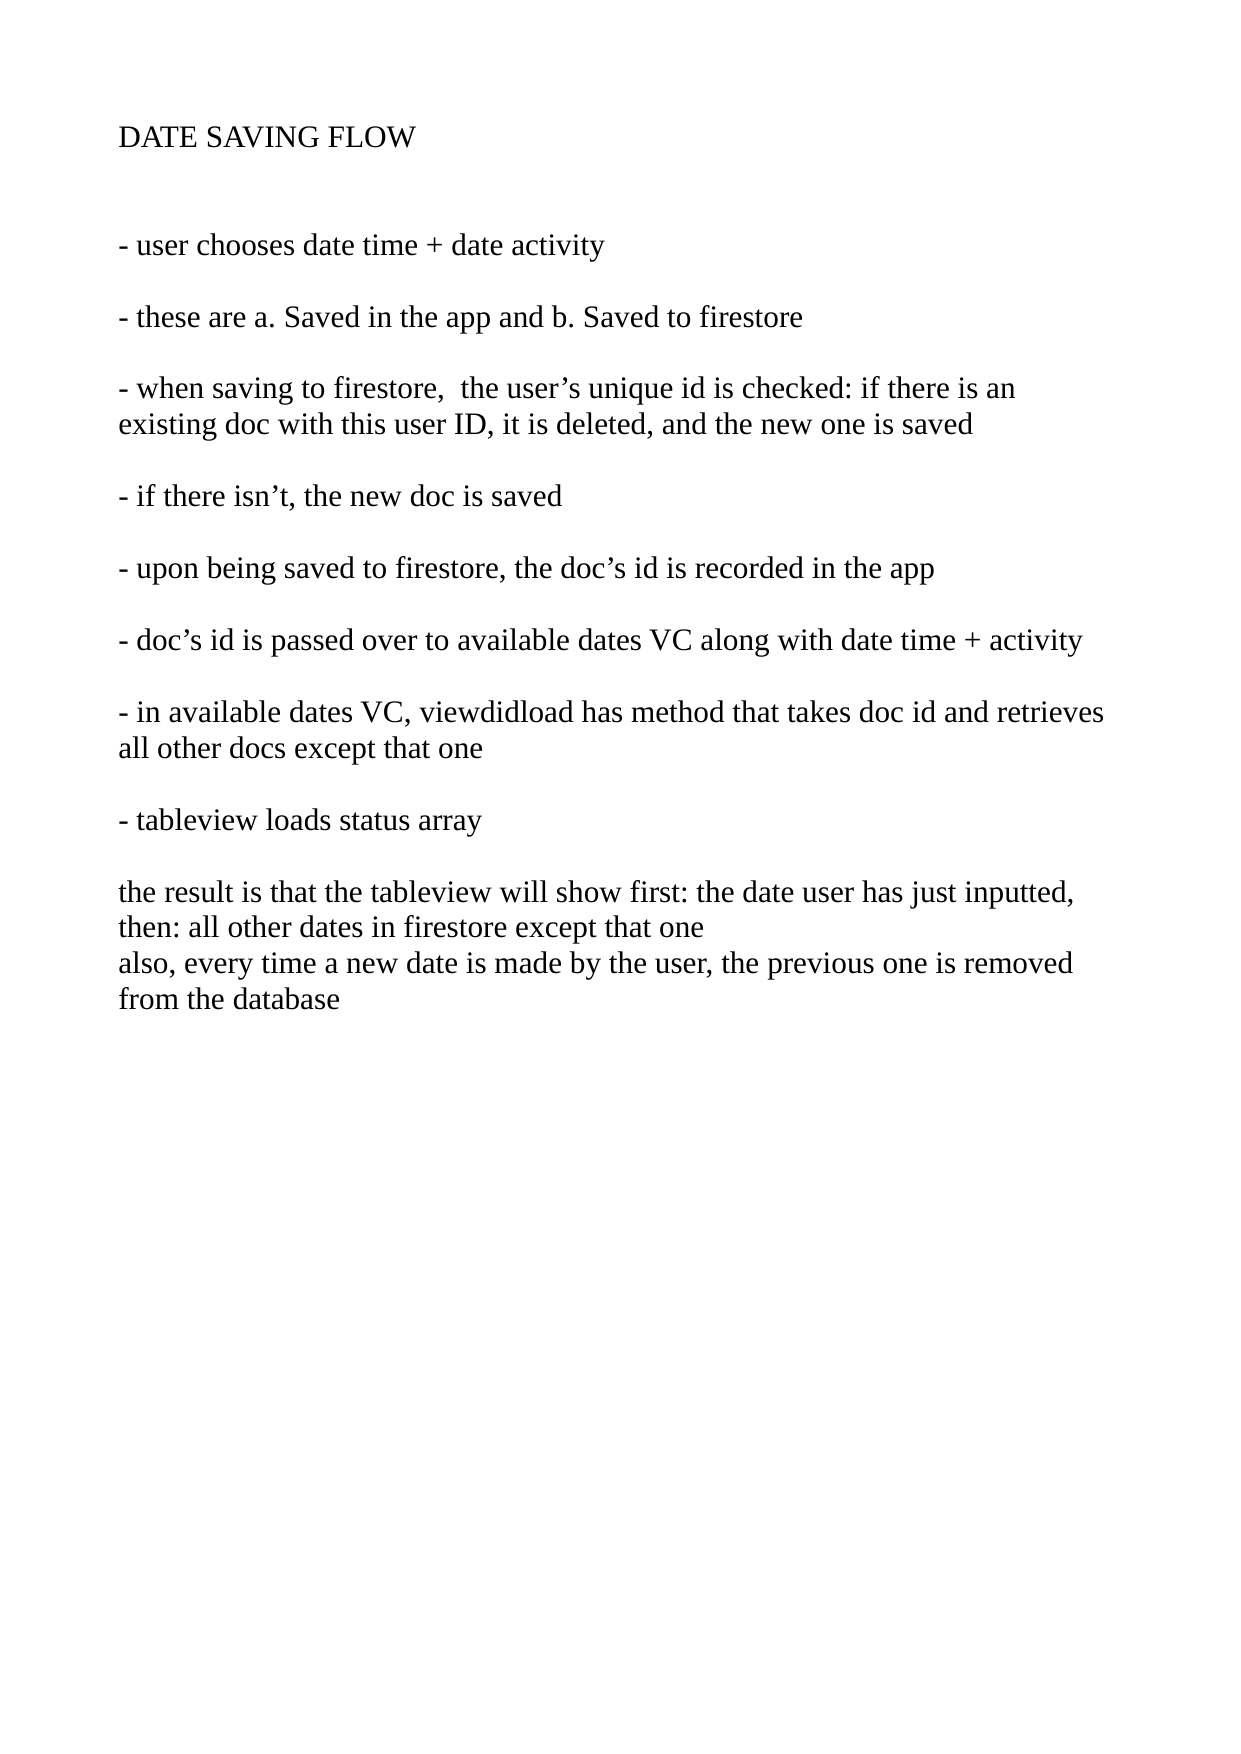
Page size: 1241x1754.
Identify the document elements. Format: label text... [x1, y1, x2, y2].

text - in available dates VC, viewdidload has method that takes doc id and retrieves all other docs except that one [118, 693, 1122, 765]
text - doc’s id is passed over to available dates VC along with date time + activity [118, 621, 1122, 657]
text - upon being saved to firestore, the doc’s id is recorded in the app [118, 549, 1122, 585]
text - tableview loads status array [118, 801, 1122, 837]
text DATE SAVING FLOW [118, 118, 1122, 154]
text - these are a. Saved in the app and b. Saved to firestore [118, 298, 1122, 334]
text - if there isn’t, the new doc is saved [118, 477, 1122, 513]
text also, every time a new date is made by the user, the previous one is removed from the database [118, 945, 1122, 1017]
text - when saving to firestore, the user’s unique id is checked: if there is an existing doc with this user ID, it is deleted, and the new one is saved [118, 370, 1122, 442]
text the result is that the tableview will show first: the date user has just inputted, then: all other dates in firestore except that one [118, 873, 1122, 945]
text - user chooses date time + date activity [118, 226, 1122, 262]
